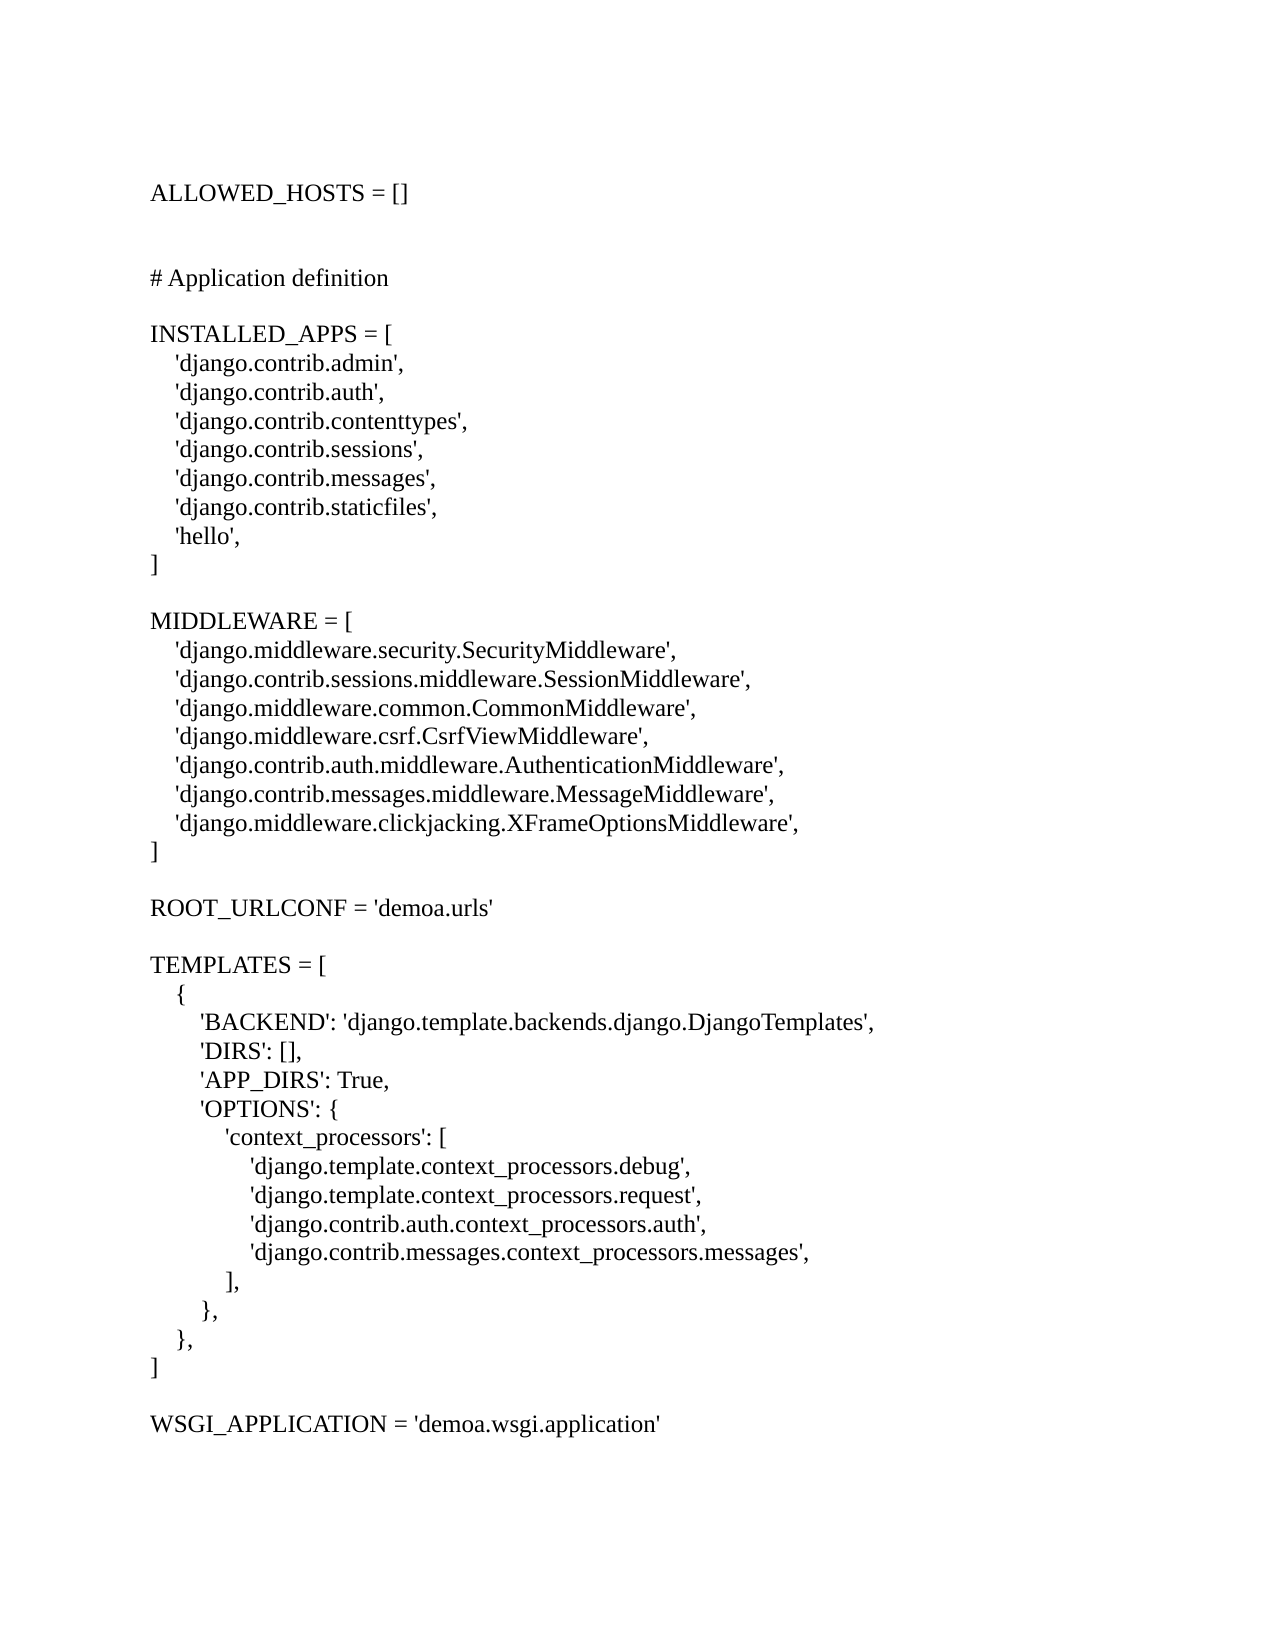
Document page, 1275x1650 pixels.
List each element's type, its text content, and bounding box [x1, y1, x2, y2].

text 'DIRS': [], [150, 1036, 1125, 1065]
text 'django.contrib.messages.middleware.MessageMiddleware', [150, 779, 1125, 808]
text 'django.contrib.auth', [150, 377, 1125, 406]
text 'django.contrib.staticfiles', [150, 492, 1125, 521]
text 'hello', [150, 521, 1125, 549]
text ] [150, 1352, 1125, 1381]
text 'django.contrib.messages.context_processors.messages', [150, 1237, 1125, 1266]
text 'django.middleware.security.SecurityMiddleware', [150, 635, 1125, 664]
text ] [150, 836, 1125, 865]
text 'django.contrib.sessions', [150, 434, 1125, 463]
text 'django.contrib.admin', [150, 348, 1125, 377]
text 'django.contrib.sessions.middleware.SessionMiddleware', [150, 664, 1125, 693]
text { [150, 979, 1125, 1007]
text TEMPLATES = [ [150, 950, 1125, 979]
text 'django.middleware.csrf.CsrfViewMiddleware', [150, 721, 1125, 750]
text ROOT_URLCONF = 'demoa.urls' [150, 893, 1125, 922]
text 'django.middleware.common.CommonMiddleware', [150, 693, 1125, 721]
text 'context_processors': [ [150, 1122, 1125, 1151]
text MIDDLEWARE = [ [150, 606, 1125, 635]
text WSGI_APPLICATION = 'demoa.wsgi.application' [150, 1409, 1125, 1438]
text ALLOWED_HOSTS = [] [150, 178, 1125, 207]
text ] [150, 549, 1125, 578]
text 'django.template.context_processors.debug', [150, 1151, 1125, 1180]
text 'django.contrib.contenttypes', [150, 406, 1125, 434]
text 'django.contrib.auth.context_processors.auth', [150, 1209, 1125, 1237]
text 'django.contrib.messages', [150, 463, 1125, 492]
text 'django.middleware.clickjacking.XFrameOptionsMiddleware', [150, 808, 1125, 836]
text # Application definition [150, 263, 1125, 292]
text ], [150, 1266, 1125, 1295]
text 'OPTIONS': { [150, 1094, 1125, 1122]
text 'django.template.context_processors.request', [150, 1180, 1125, 1209]
text 'BACKEND': 'django.template.backends.django.DjangoTemplates', [150, 1007, 1125, 1036]
text INSTALLED_APPS = [ [150, 319, 1125, 348]
text }, [150, 1324, 1125, 1352]
text 'APP_DIRS': True, [150, 1065, 1125, 1094]
text 'django.contrib.auth.middleware.AuthenticationMiddleware', [150, 750, 1125, 779]
text }, [150, 1295, 1125, 1324]
